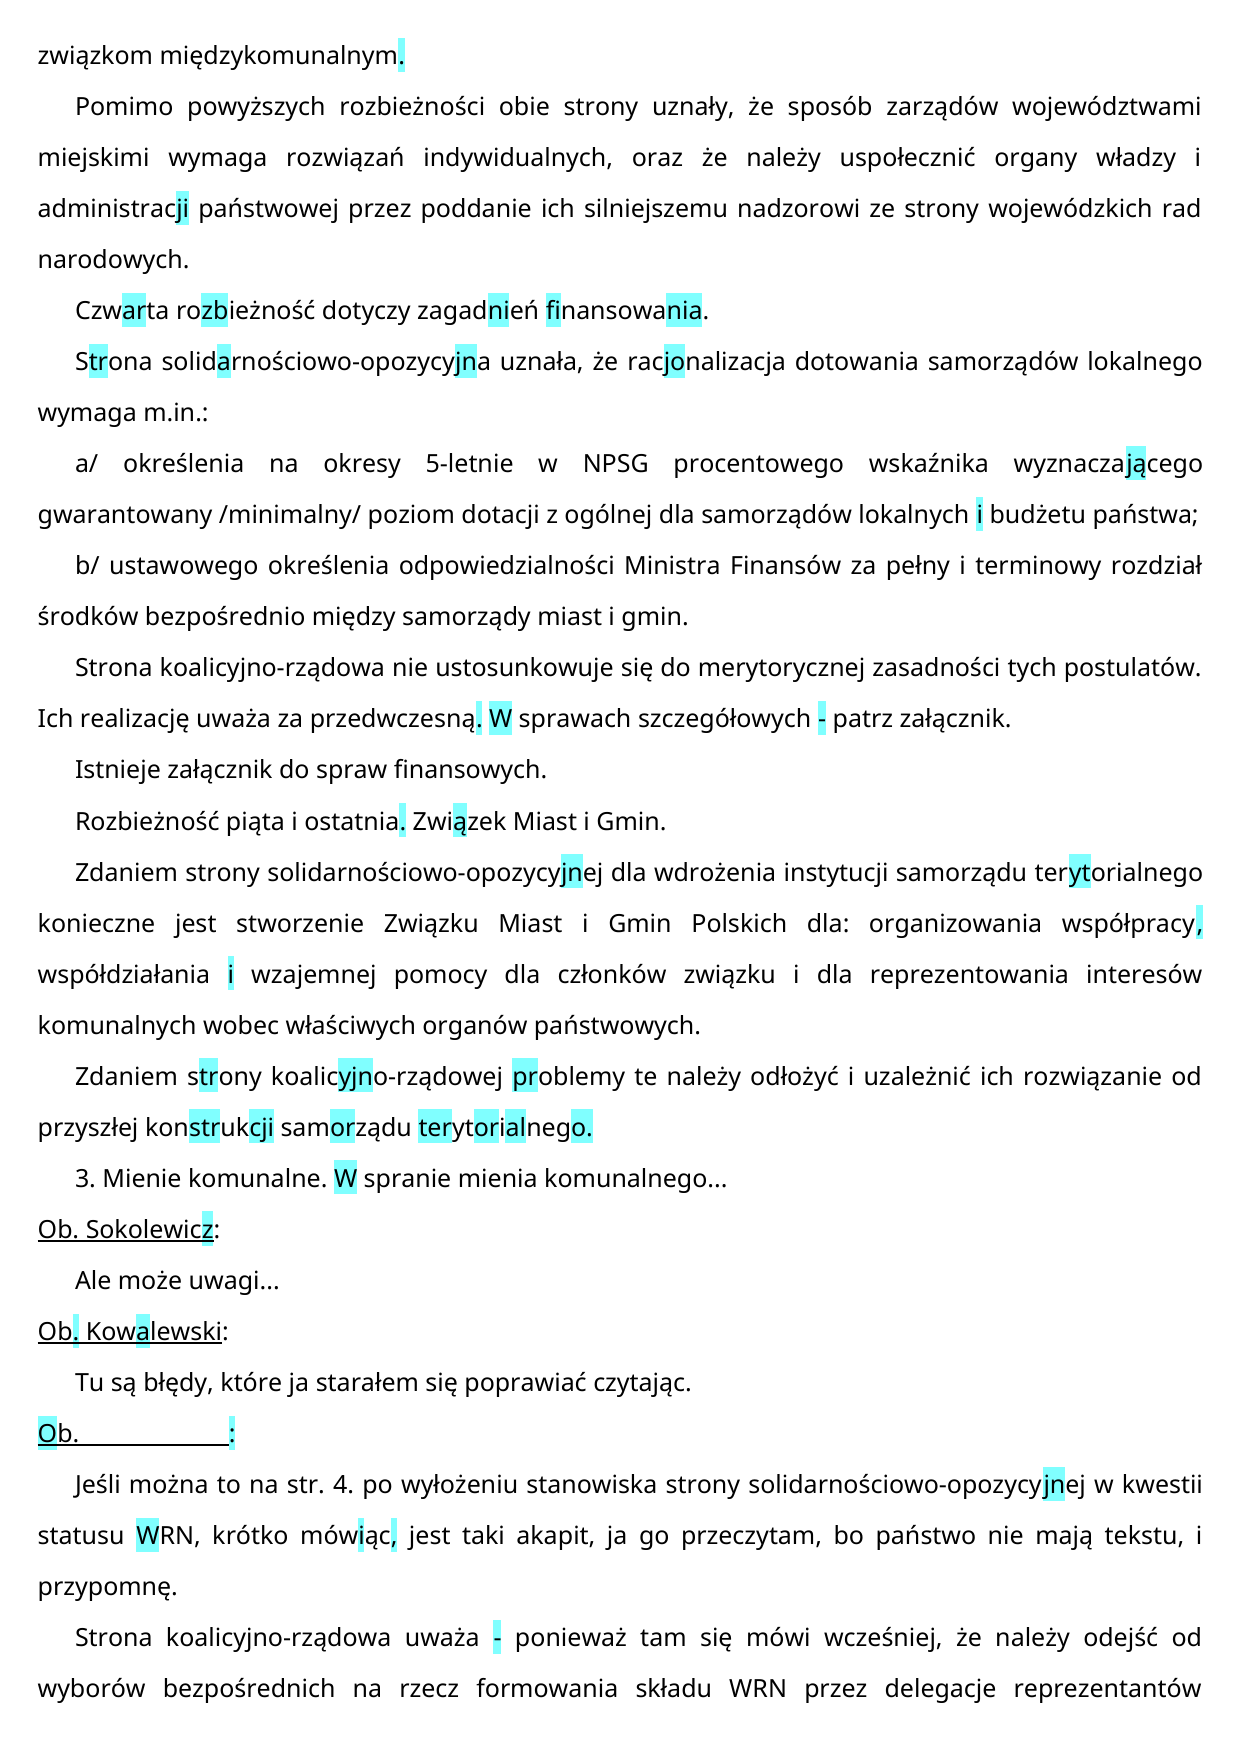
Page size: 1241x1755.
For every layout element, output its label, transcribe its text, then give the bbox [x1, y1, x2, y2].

text 3. Mienie komunalne. W spranie mienia komunalnego... [37, 1160, 1203, 1194]
text Ale może uwagi... [37, 1262, 1203, 1297]
text a/ określenia na okresy 5-letnie w NPSG procentowego wskaźnika wyznaczającego gwarantowany /minimalny/ poziom dotacji z ogólnej dla samorządów lokalnych i budżetu państwa; [37, 446, 1203, 531]
text Strona solidarnościowo-opozycyjna uznała, że racjonalizacja dotowania samorządów lokalnego wymaga m.in.: [37, 344, 1203, 429]
text Zdaniem strony koalicyjno-rządowej problemy te należy odłożyć i uzależnić ich rozwiązanie od przyszłej konstrukcji samorządu terytorialnego. [37, 1058, 1203, 1143]
text Zdaniem strony solidarnościowo-opozycyjnej dla wdrożenia instytucji samorządu terytorialnego konieczne jest stworzenie Związku Miast i Gmin Polskich dla: organizowania współpracy, współdziałania i wzajemnej pomocy dla członków związku i dla reprezentowania interesów komunalnych wobec właściwych organów państwowych. [37, 854, 1203, 1041]
text Ob. Kowalewski: [37, 1313, 1203, 1348]
text Strona koalicyjno-rządowa nie ustosunkowuje się do merytorycznej zasadności tych postulatów. Ich realizację uważa za przedwczesną. W sprawach szczegółowych - patrz załącznik. [37, 650, 1203, 735]
text Ob. Sokolewicz: [37, 1211, 1203, 1246]
text Pomimo powyższych rozbieżności obie strony uznały, że sposób zarządów województwami miejskimi wymaga rozwiązań indywidualnych, oraz że należy uspołecznić organy władzy i administracji państwowej przez poddanie ich silniejszemu nadzorowi ze strony wojewódzkich rad narodowych. [37, 88, 1203, 276]
text Jeśli można to na str. 4. po wyłożeniu stanowiska strony solidarnościowo-opozycyjnej w kwestii statusu WRN, krótko mówiąc, jest taki akapit, ja go przeczytam, bo państwo nie mają tekstu, i przypomnę. [37, 1467, 1203, 1603]
text Tu są błędy, które ja starałem się poprawiać czytając. [37, 1364, 1203, 1399]
text Ob. : [37, 1416, 1203, 1450]
text Czwarta rozbieżność dotyczy zagadnień finansowania. [37, 293, 1203, 327]
text Rozbieżność piąta i ostatnia. Związek Miast i Gmin. [37, 803, 1203, 837]
text Istnieje załącznik do spraw finansowych. [37, 752, 1203, 786]
text b/ ustawowego określenia odpowiedzialności Ministra Finansów za pełny i terminowy rozdział środków bezpośrednio między samorządy miast i gmin. [37, 548, 1203, 633]
text związkom międzykomunalnym. [37, 37, 1203, 72]
text Strona koalicyjno-rządowa uważa - ponieważ tam się mówi wcześniej, że należy odejść od wyborów bezpośrednich na rzecz formowania składu WRN przez delegacje reprezentantów [37, 1620, 1203, 1705]
